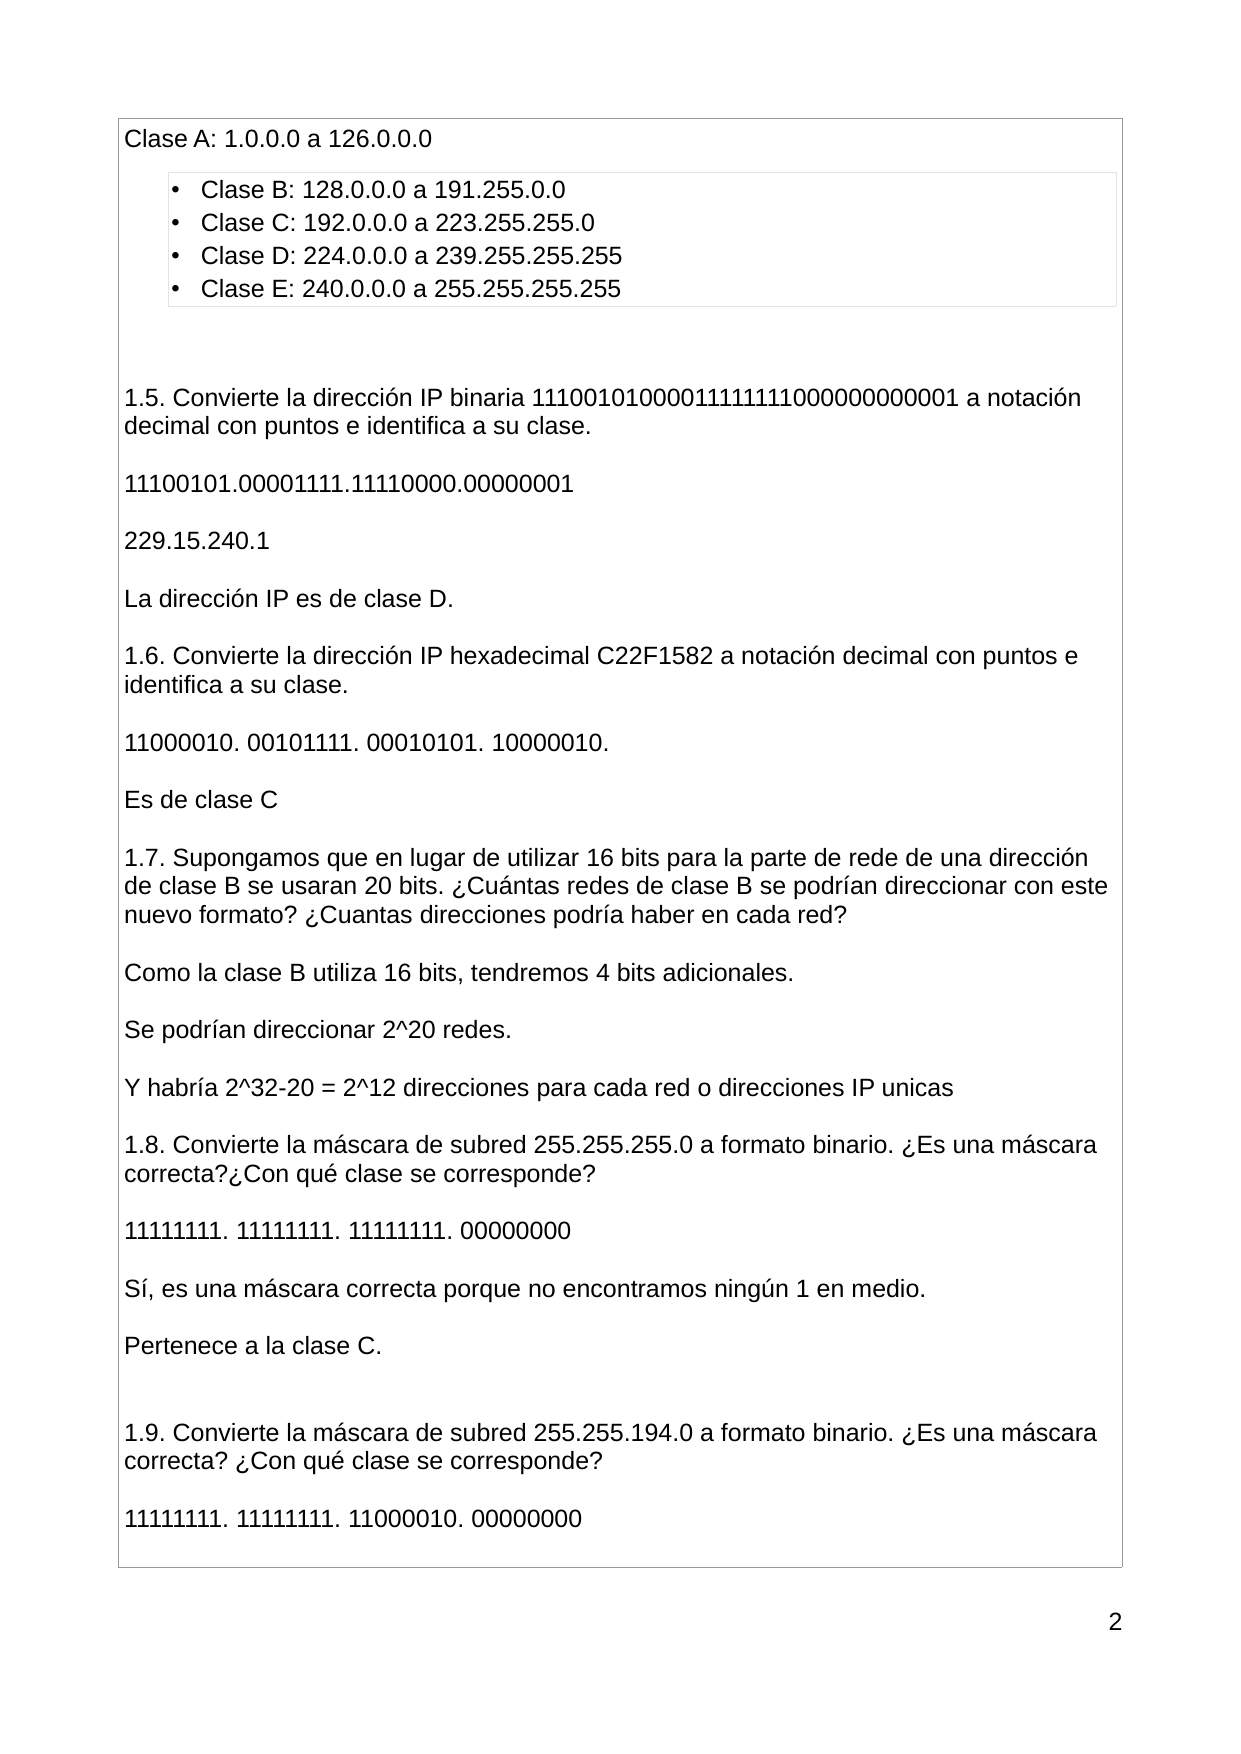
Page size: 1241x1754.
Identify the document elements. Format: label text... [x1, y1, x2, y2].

table_cell Clase A: 1.0.0.0 a 126.0.0.0 Clase B: 128.0.0.0 a 191.255.0.0 Clase C: 192.0.0.0 a 223.255.255.0 Clase D: 224.0.0.0 a 239.255.255.255 Clase E: 240.0.0.0 a 255.255.255.255 1.5. Convierte la dirección IP binaria 11100101000011111111000000000001 a notación decimal con puntos e identifica a su clase. 11100101.00001111.11110000.00000001 229.15.240.1 La dirección IP es de clase D. 1.6. Convierte la dirección IP hexadecimal C22F1582 a notación decimal con puntos e identifica a su clase. 11000010. 00101111. 00010101. 10000010. Es de clase C 1.7. Supongamos que en lugar de utilizar 16 bits para la parte de rede de una dirección de clase B se usaran 20 bits. ¿Cuántas redes de clase B se podrían direccionar con este nuevo formato? ¿Cuantas direcciones podría haber en cada red? Como la clase B utiliza 16 bits, tendremos 4 bits adicionales. Se podrían direccionar 2^20 redes. Y habría 2^32-20 = 2^12 direcciones para cada red o direcciones IP unicas 1.8. Convierte la máscara de subred 255.255.255.0 a formato binario. ¿Es una máscara correcta?¿Con qué clase se corresponde? 11111111. 11111111. 11111111. 00000000 Sí, es una máscara correcta porque no encontramos ningún 1 en medio. Pertenece a la clase C. 1.9. Convierte la máscara de subred 255.255.194.0 a formato binario. ¿Es una máscara correcta? ¿Con qué clase se corresponde? 11111111. 11111111. 11000010. 00000000 [119, 119, 1122, 1567]
